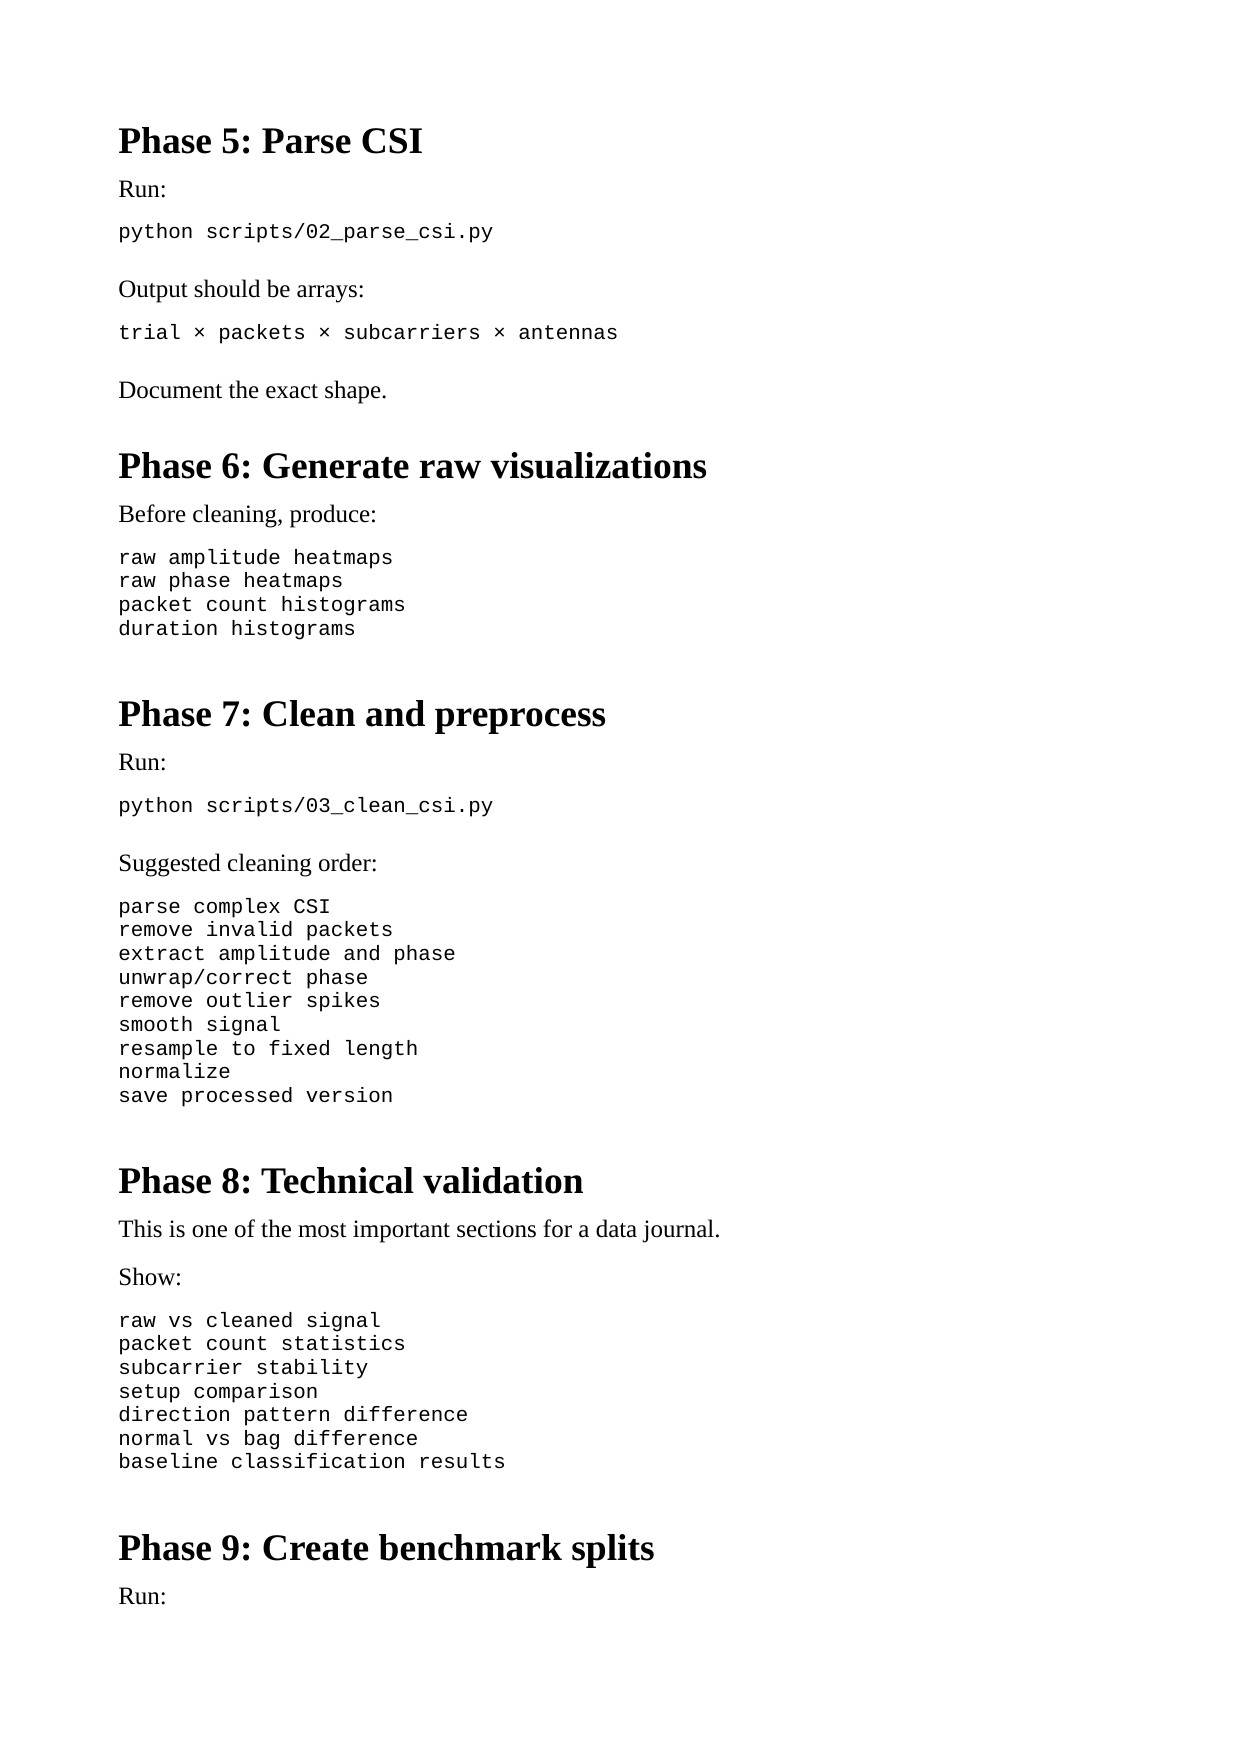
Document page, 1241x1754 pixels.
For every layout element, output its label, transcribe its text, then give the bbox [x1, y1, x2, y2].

text parse complex CSI [118, 896, 1122, 919]
subtitle Phase 8: Technical validation [118, 1159, 1122, 1202]
text duration histograms [118, 618, 1122, 641]
text Run: [118, 1581, 1122, 1610]
text Run: [118, 747, 1122, 776]
text Document the exact shape. [118, 375, 1122, 404]
text setup comparison [118, 1381, 1122, 1404]
text python scripts/03_clean_csi.py [118, 795, 1122, 819]
text extract amplitude and phase [118, 943, 1122, 967]
text This is one of the most important sections for a data journal. [118, 1214, 1122, 1243]
text smooth signal [118, 1014, 1122, 1038]
text trial × packets × subcarriers × antennas [118, 322, 1122, 346]
subtitle Phase 5: Parse CSI [118, 118, 1122, 161]
text Before cleaning, produce: [118, 499, 1122, 528]
text Show: [118, 1262, 1122, 1291]
subtitle Phase 7: Clean and preprocess [118, 692, 1122, 735]
text python scripts/02_parse_csi.py [118, 221, 1122, 245]
text raw amplitude heatmaps [118, 547, 1122, 571]
text save processed version [118, 1085, 1122, 1108]
text Run: [118, 174, 1122, 202]
text packet count histograms [118, 594, 1122, 618]
subtitle Phase 9: Create benchmark splits [118, 1526, 1122, 1569]
text normal vs bag difference [118, 1428, 1122, 1452]
text direction pattern difference [118, 1404, 1122, 1428]
text baseline classification results [118, 1452, 1122, 1475]
text raw phase heatmaps [118, 571, 1122, 594]
text Suggested cleaning order: [118, 848, 1122, 877]
text remove outlier spikes [118, 990, 1122, 1014]
text raw vs cleaned signal [118, 1310, 1122, 1333]
subtitle Phase 6: Generate raw visualizations [118, 444, 1122, 487]
text packet count statistics [118, 1333, 1122, 1357]
text normalize [118, 1061, 1122, 1085]
text remove invalid packets [118, 919, 1122, 943]
text Output should be arrays: [118, 274, 1122, 303]
text resample to fixed length [118, 1038, 1122, 1061]
text unwrap/correct phase [118, 967, 1122, 990]
text subcarrier stability [118, 1357, 1122, 1381]
